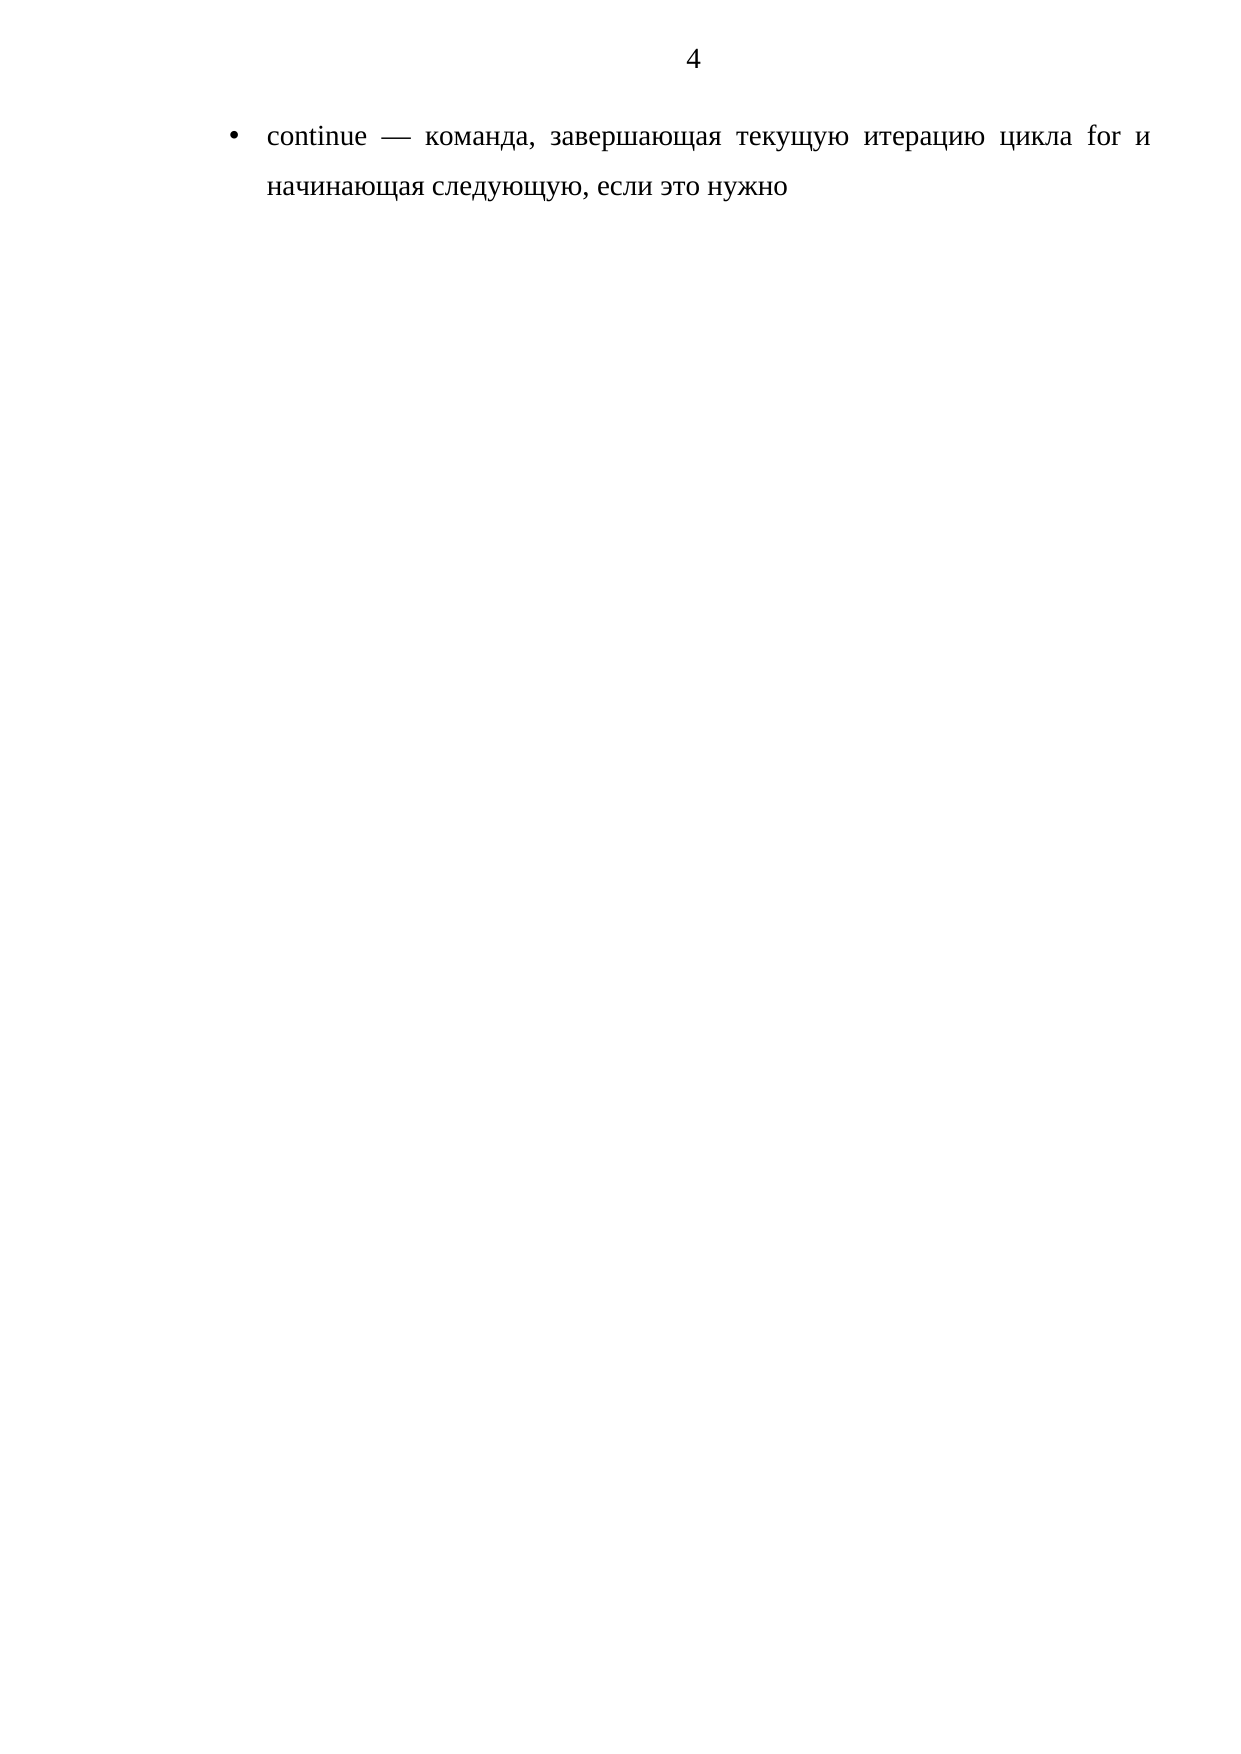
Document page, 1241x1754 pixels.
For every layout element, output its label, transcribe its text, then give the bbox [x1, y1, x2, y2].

list continue — команда, завершающая текущую итерацию цикла for и начинающая следующую, если это нужно [229, 118, 1152, 202]
